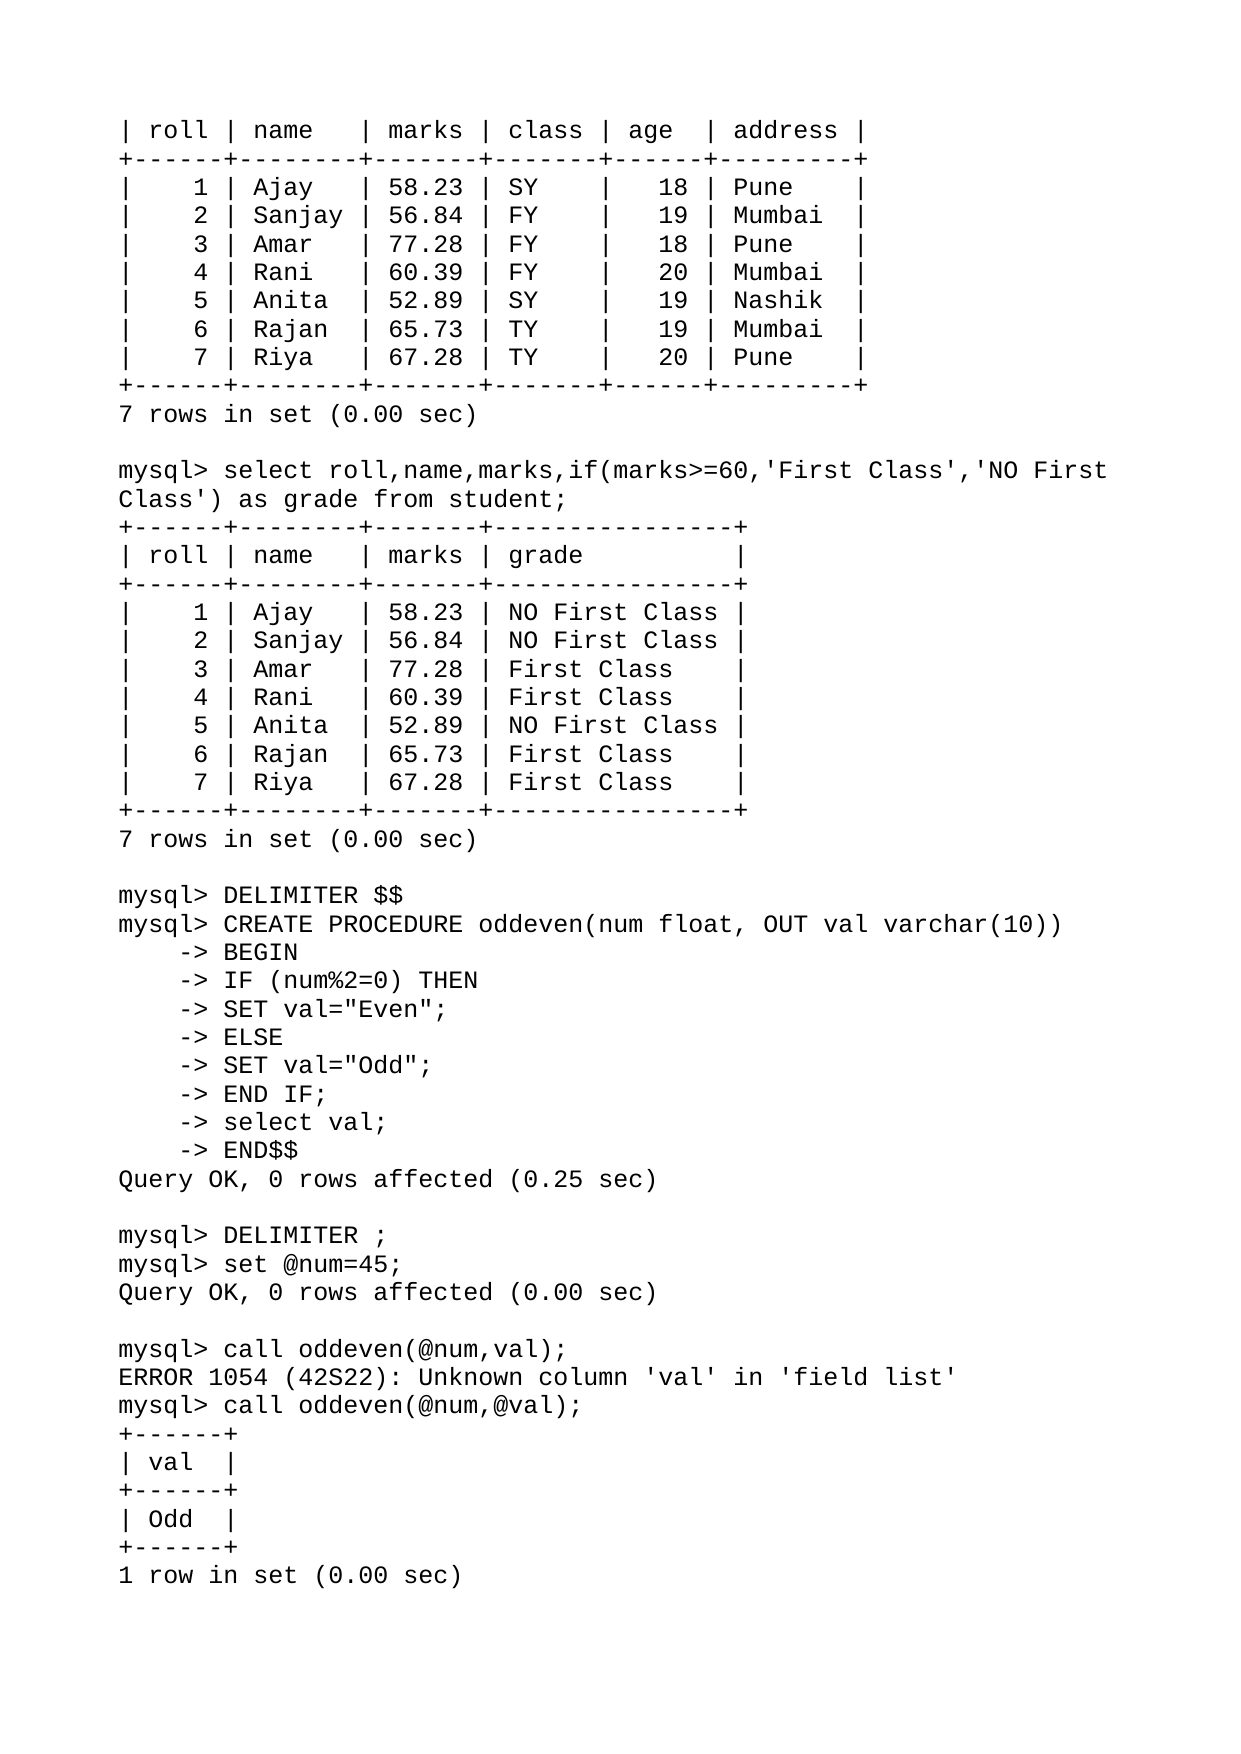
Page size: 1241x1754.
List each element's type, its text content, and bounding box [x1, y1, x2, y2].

text | 3 | Amar | 77.28 | First Class | [118, 656, 1122, 685]
text | 4 | Rani | 60.39 | First Class | [118, 685, 1122, 713]
text +------+--------+-------+-------+------+---------+ [118, 146, 1122, 175]
text ERROR 1054 (42S22): Unknown column 'val' in 'field list' [118, 1365, 1122, 1393]
text -> BEGIN [118, 940, 1122, 968]
text mysql> DELIMITER $$ [118, 883, 1122, 911]
text | 5 | Anita | 52.89 | NO First Class | [118, 713, 1122, 741]
text mysql> DELIMITER ; [118, 1223, 1122, 1251]
text | 3 | Amar | 77.28 | FY | 18 | Pune | [118, 231, 1122, 260]
text +------+ [118, 1535, 1122, 1563]
text -> IF (num%2=0) THEN [118, 968, 1122, 996]
text | 1 | Ajay | 58.23 | NO First Class | [118, 600, 1122, 628]
text +------+--------+-------+----------------+ [118, 798, 1122, 826]
text mysql> select roll,name,marks,if(marks>=60,'First Class','NO First Class') as grade from student; [118, 458, 1122, 515]
text +------+--------+-------+----------------+ [118, 515, 1122, 543]
text | 6 | Rajan | 65.73 | TY | 19 | Mumbai | [118, 316, 1122, 345]
text mysql> call oddeven(@num,@val); [118, 1393, 1122, 1421]
text mysql> call oddeven(@num,val); [118, 1336, 1122, 1365]
text | 7 | Riya | 67.28 | First Class | [118, 770, 1122, 798]
text | roll | name | marks | class | age | address | [118, 118, 1122, 146]
text 7 rows in set (0.00 sec) [118, 826, 1122, 855]
text mysql> set @num=45; [118, 1251, 1122, 1280]
text -> END$$ [118, 1138, 1122, 1166]
text -> SET val="Even"; [118, 996, 1122, 1025]
text | roll | name | marks | grade | [118, 543, 1122, 571]
text | 2 | Sanjay | 56.84 | FY | 19 | Mumbai | [118, 203, 1122, 231]
text 7 rows in set (0.00 sec) [118, 401, 1122, 430]
text Query OK, 0 rows affected (0.00 sec) [118, 1280, 1122, 1308]
text | Odd | [118, 1506, 1122, 1535]
text +------+--------+-------+-------+------+---------+ [118, 373, 1122, 401]
text mysql> CREATE PROCEDURE oddeven(num float, OUT val varchar(10)) [118, 911, 1122, 940]
text | 1 | Ajay | 58.23 | SY | 18 | Pune | [118, 175, 1122, 203]
text | 6 | Rajan | 65.73 | First Class | [118, 741, 1122, 770]
text | 4 | Rani | 60.39 | FY | 20 | Mumbai | [118, 260, 1122, 288]
text | val | [118, 1450, 1122, 1478]
text -> ELSE [118, 1025, 1122, 1053]
text 1 row in set (0.00 sec) [118, 1563, 1122, 1591]
text +------+ [118, 1421, 1122, 1450]
text +------+ [118, 1478, 1122, 1506]
text | 2 | Sanjay | 56.84 | NO First Class | [118, 628, 1122, 656]
text Query OK, 0 rows affected (0.25 sec) [118, 1166, 1122, 1195]
text | 7 | Riya | 67.28 | TY | 20 | Pune | [118, 345, 1122, 373]
text -> SET val="Odd"; [118, 1053, 1122, 1081]
text +------+--------+-------+----------------+ [118, 571, 1122, 600]
text -> END IF; [118, 1081, 1122, 1110]
text | 5 | Anita | 52.89 | SY | 19 | Nashik | [118, 288, 1122, 316]
text -> select val; [118, 1110, 1122, 1138]
